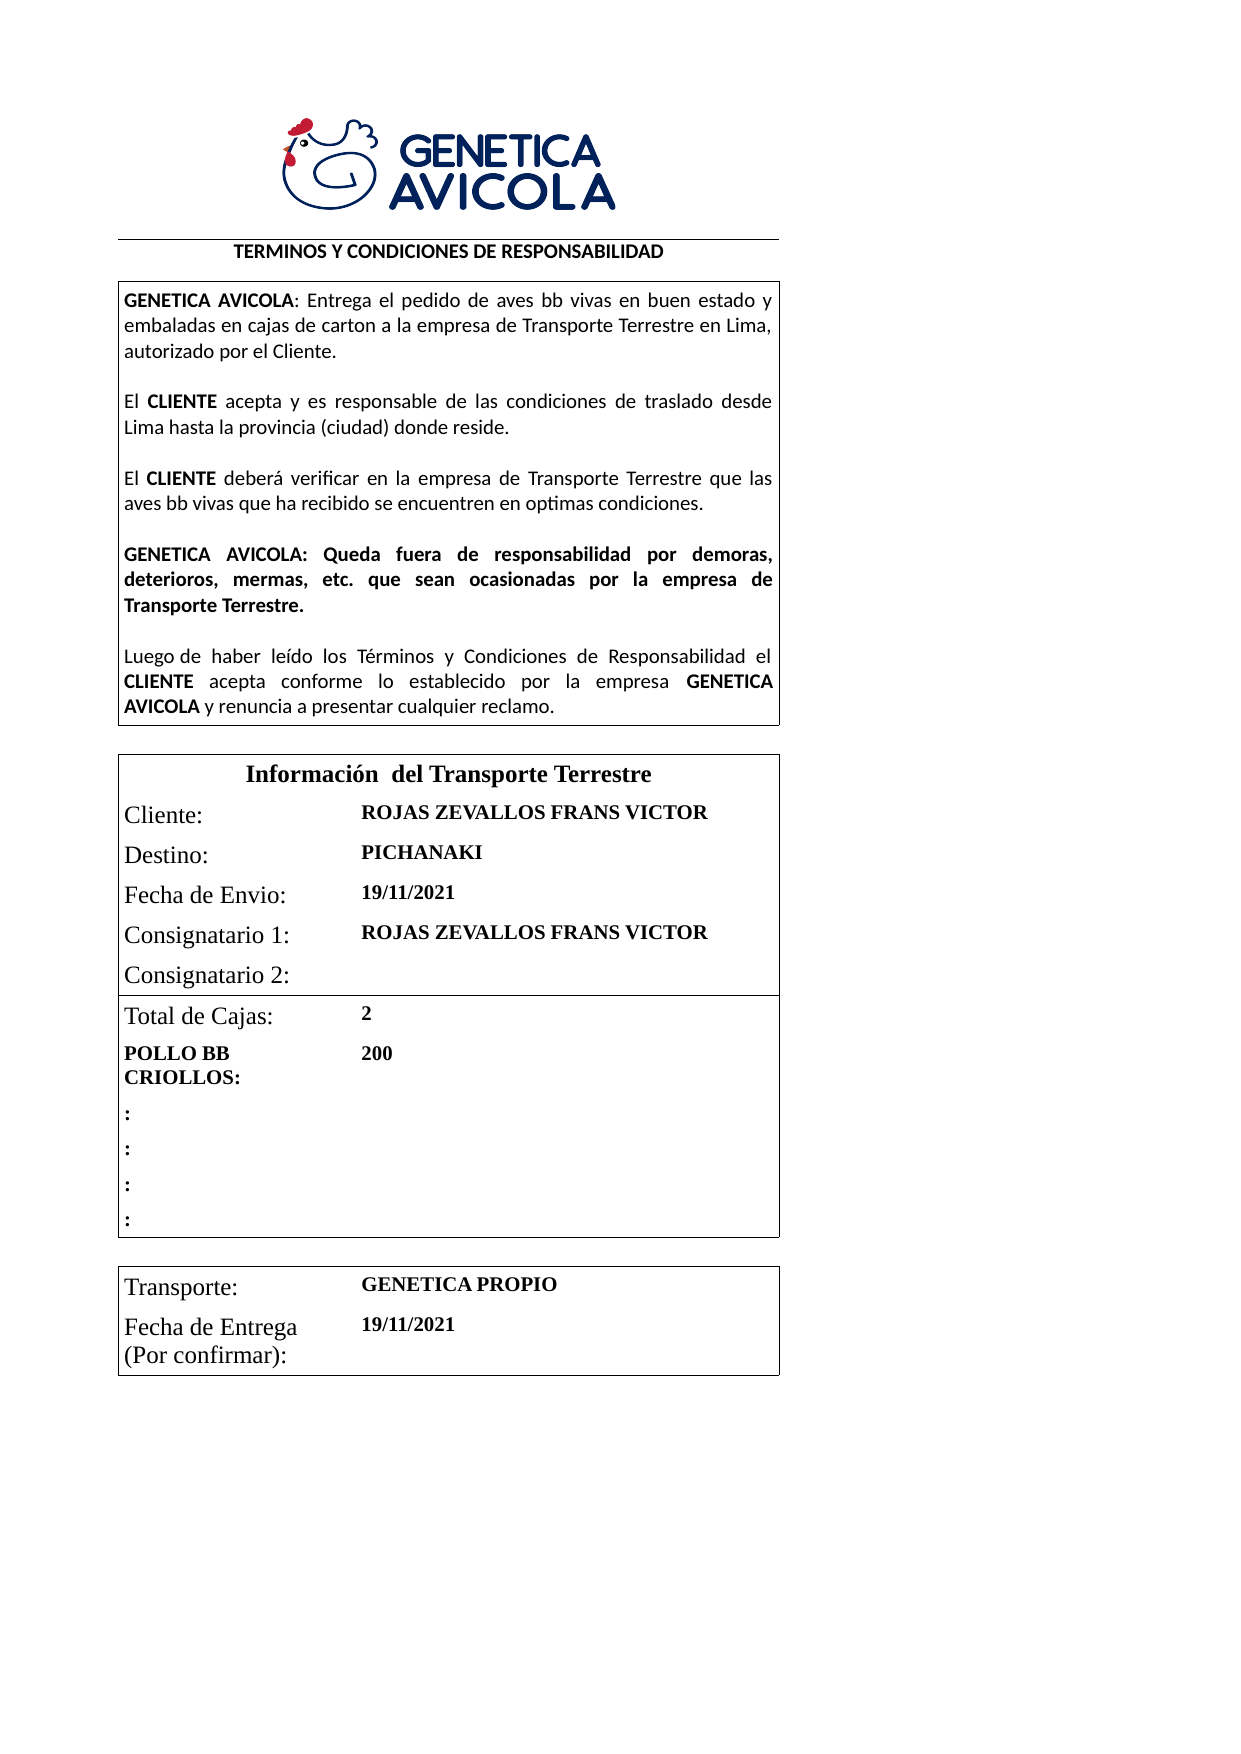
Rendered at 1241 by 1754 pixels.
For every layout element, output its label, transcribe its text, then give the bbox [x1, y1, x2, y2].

table_cell [356, 955, 779, 995]
table_cell 19/11/2021 [356, 1306, 779, 1375]
table_cell [356, 1130, 779, 1166]
table_cell [118, 1238, 356, 1266]
table_cell Fecha de Envio: [119, 874, 356, 914]
table_cell [356, 1238, 779, 1266]
table_cell POLLO BB CRIOLLOS: [119, 1035, 356, 1095]
table_cell : [119, 1201, 356, 1237]
table_cell : [119, 1166, 356, 1201]
table_cell Total de Cajas: [119, 996, 356, 1035]
table_cell GENETICA AVICOLA: Entrega el pedido de aves bb vivas en buen estado y embaladas en cajas de carton a la empresa de Transporte Terrestre en Lima, autorizado por el Cliente. El CLIENTE acepta y es responsable de las condiciones de traslado desde Lima hasta la provincia (ciudad) donde reside. El CLIENTE deberá verificar en la empresa de Transporte Terrestre que las aves bb vivas que ha recibido se encuentren en optimas condiciones. GENETICA AVICOLA: Queda fuera de responsabilidad por demoras, deterioros, mermas, etc. que sean ocasionadas por la empresa de Transporte Terrestre. Luego de haber leído los Términos y Condiciones de Responsabilidad el CLIENTE acepta conforme lo establecido por la empresa GENETICA AVICOLA y renuncia a presentar cualquier reclamo. [119, 282, 779, 725]
table_cell : [119, 1130, 356, 1166]
table_cell : [119, 1095, 356, 1130]
table_cell Consignatario 1: [119, 915, 356, 955]
table_cell 2 [356, 996, 779, 1035]
table_cell PICHANAKI [356, 834, 779, 874]
table_cell Fecha de Entrega (Por confirmar): [119, 1306, 356, 1375]
table_cell [356, 1166, 779, 1201]
picture [282, 118, 616, 210]
table_cell ROJAS ZEVALLOS FRANS VICTOR [356, 794, 779, 834]
table_header TERMINOS Y CONDICIONES DE RESPONSABILIDAD [118, 240, 779, 281]
table_cell Destino: [119, 834, 356, 874]
table_cell Transporte: [119, 1267, 356, 1306]
table_cell [356, 1095, 779, 1130]
table_cell Consignatario 2: [119, 955, 356, 995]
table_cell ROJAS ZEVALLOS FRANS VICTOR [356, 915, 779, 955]
table_cell Cliente: [119, 794, 356, 834]
table_cell 19/11/2021 [356, 874, 779, 914]
table_cell 200 [356, 1035, 779, 1095]
table_cell [356, 1201, 779, 1237]
table_header Información del Transporte Terrestre [119, 755, 779, 794]
table_cell GENETICA PROPIO [356, 1267, 779, 1306]
